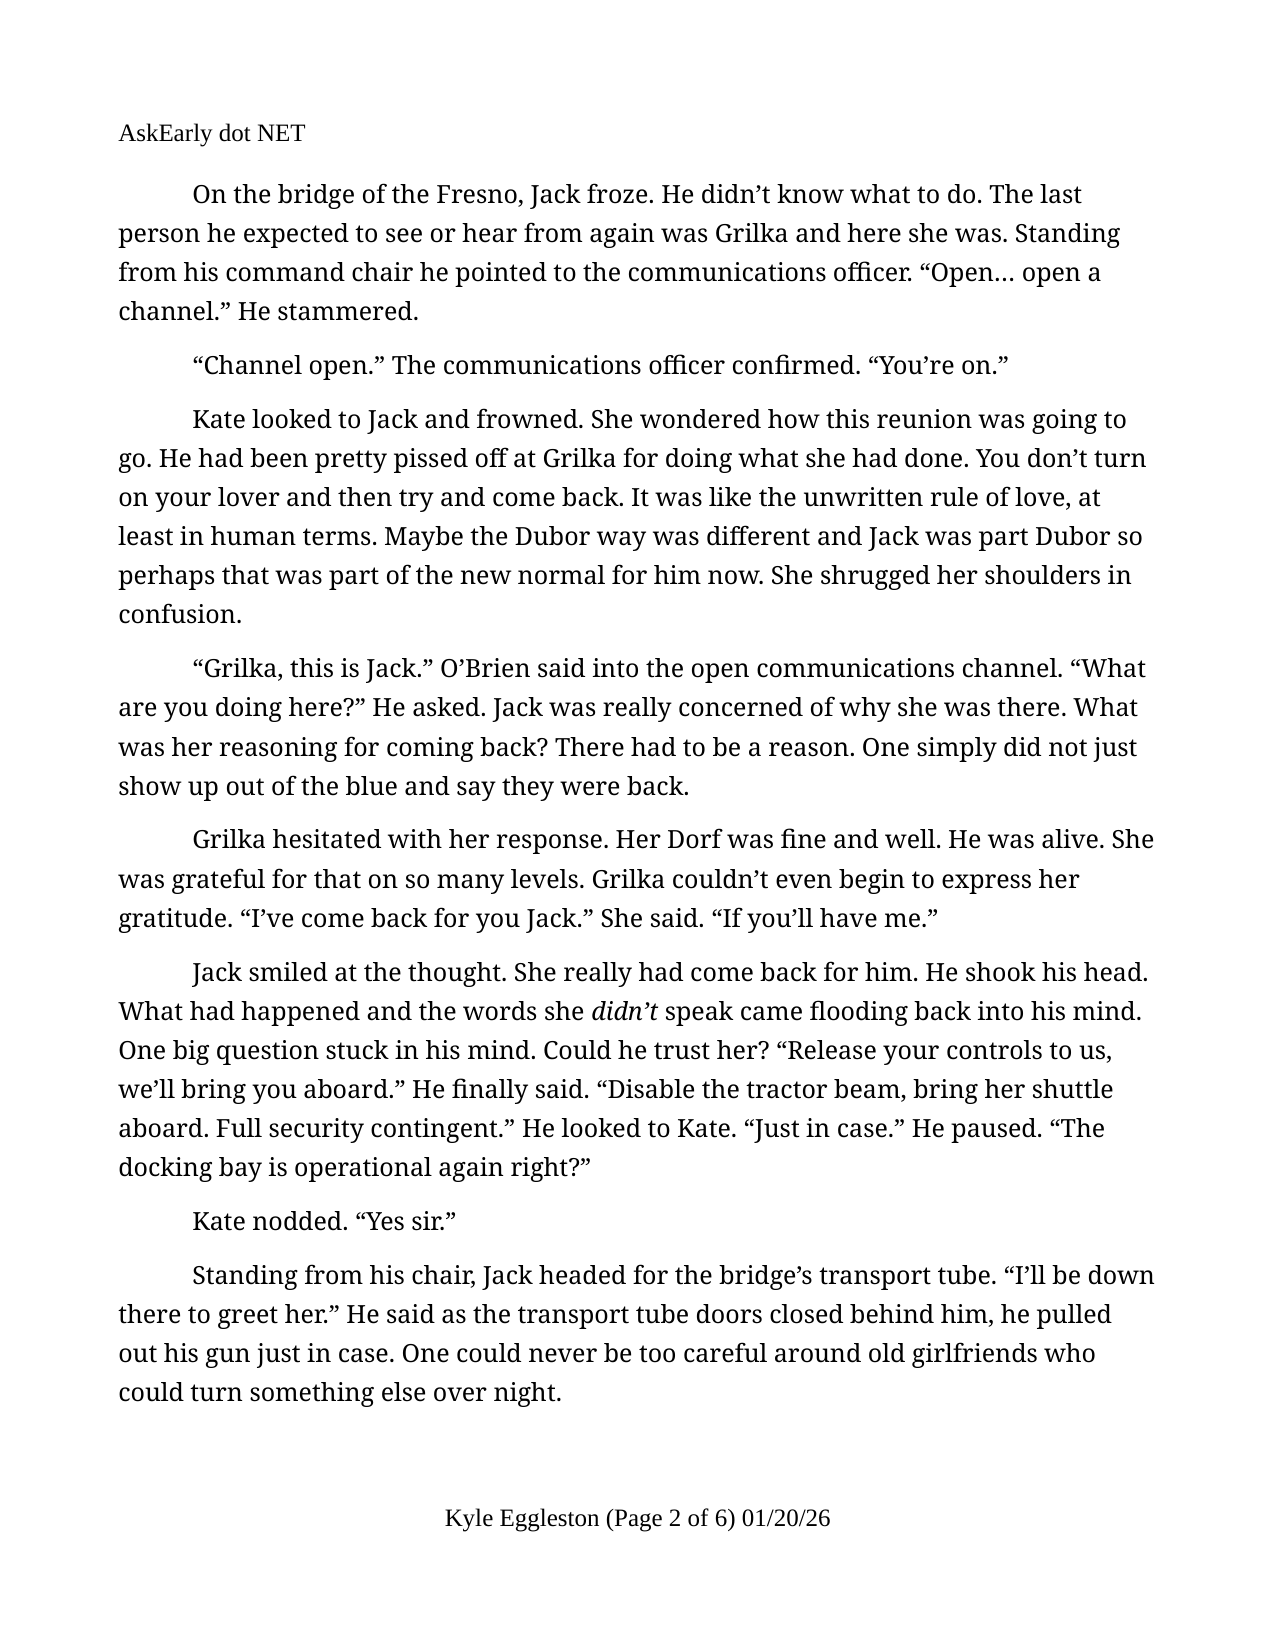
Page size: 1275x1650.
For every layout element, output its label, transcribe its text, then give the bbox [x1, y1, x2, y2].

text Kate nodded. “Yes sir.” [118, 1204, 1157, 1238]
text Kate looked to Jack and frowned. She wondered how this reunion was going to go. He had been pretty pissed off at Grilka for doing what she had done. You don’t turn on your lover and then try and come back. It was like the unwritten rule of love, at least in human terms. Maybe the Dubor way was different and Jack was part Dubor so perhaps that was part of the new normal for him now. She shrugged her shoulders in confusion. [118, 401, 1157, 631]
text On the bridge of the Fresno, Jack froze. He didn’t know what to do. The last person he expected to see or hear from again was Grilka and here she was. Standing from his command chair he pointed to the communications officer. “Open… open a channel.” He stammered. [118, 176, 1157, 328]
text “Grilka, this is Jack.” O’Brien said into the open communications channel. “What are you doing here?” He asked. Jack was really concerned of why she was there. What was her reasoning for coming back? There had to be a reason. One simply did not just show up out of the blue and say they were back. [118, 651, 1157, 802]
text “Channel open.” The communications officer confirmed. “You’re on.” [118, 348, 1157, 382]
text Jack smiled at the thought. She really had come back for him. He shook his head. What had happened and the words she didn’t speak came flooding back into his mind. One big question stuck in his mind. Could he trust her? “Release your controls to us, we’ll bring you aboard.” He finally said. “Disable the tractor beam, bring her shuttle aboard. Full security contingent.” He looked to Kate. “Just in case.” He paused. “The docking bay is operational again right?” [118, 954, 1157, 1184]
text Standing from his chair, Jack headed for the bridge’s transport tube. “I’ll be down there to greet her.” He said as the transport tube doors closed behind him, he pulled out his gun just in case. One could never be too careful around old girlfriends who could turn something else over night. [118, 1258, 1157, 1409]
text Grilka hesitated with her response. Her Dorf was fine and well. He was alive. She was grateful for that on so many levels. Grilka couldn’t even begin to express her gratitude. “I’ve come back for you Jack.” She said. “If you’ll have me.” [118, 822, 1157, 934]
